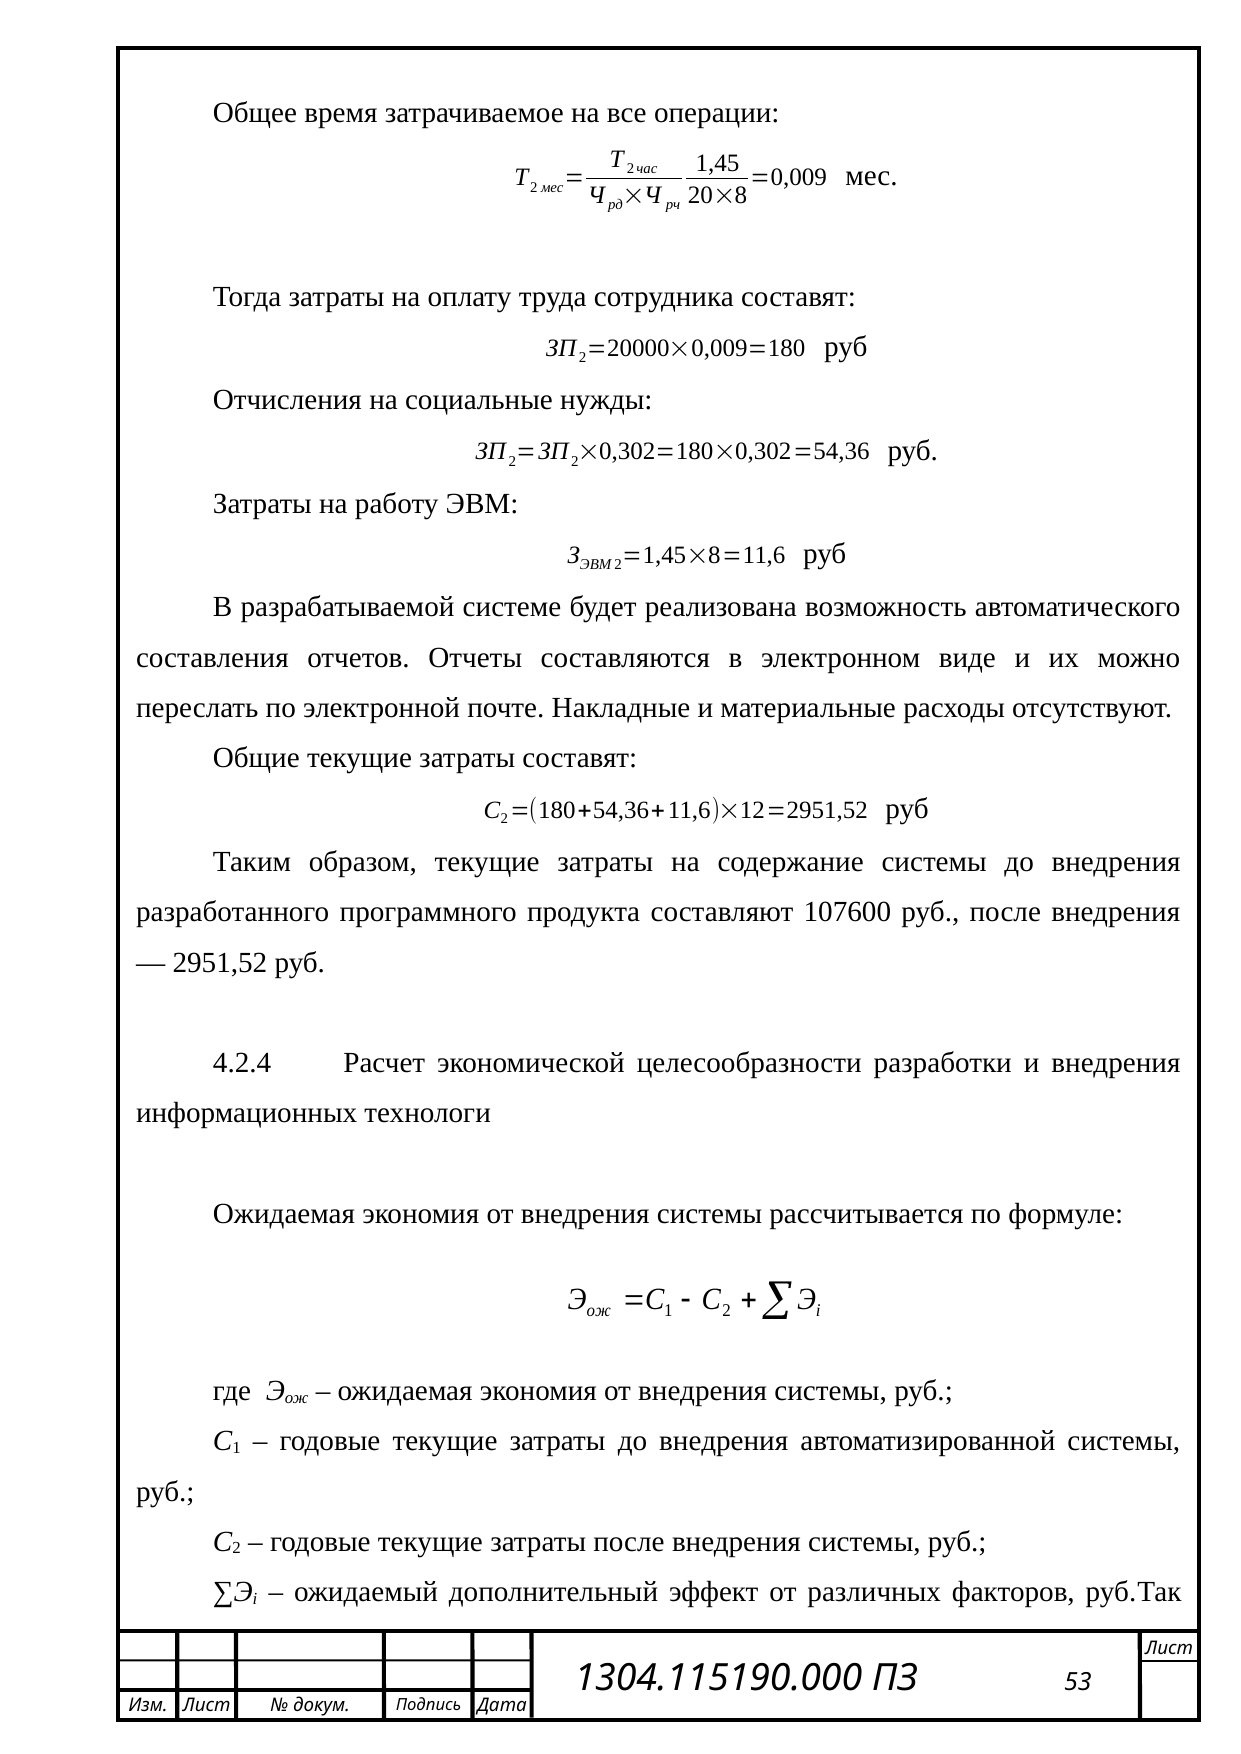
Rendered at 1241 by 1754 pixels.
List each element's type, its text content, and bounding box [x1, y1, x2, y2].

list Расчет экономической целесообразности разработки и внедрения информационных технологи [136, 1045, 1181, 1129]
text Затраты на работу ЭВМ: [136, 486, 1181, 519]
text руб [136, 791, 1181, 827]
text руб [136, 536, 1181, 573]
text С1 – годовые текущие затраты до внедрения автоматизированной системы, руб.; [136, 1423, 1181, 1507]
text Тогда затраты на оплату труда сотрудника составят: [136, 279, 1181, 312]
text Общие текущие затраты составят: [136, 741, 1181, 774]
text Таким образом, текущие затраты на содержание системы до внедрения разработанного программного продукта составляют 107600 руб., после внедрения — 2951,52 руб. [136, 844, 1181, 978]
text руб. [136, 433, 1181, 469]
text где Эож – ожидаемая экономия от внедрения системы, руб.; [136, 1373, 1181, 1407]
text мес. [136, 145, 1181, 212]
text Общее время затрачиваемое на все операции: [136, 95, 1181, 128]
text С2 – годовые текущие затраты после внедрения системы, руб.; [136, 1524, 1181, 1558]
text Ожидаемая экономия от внедрения системы рассчитывается по формуле: [136, 1196, 1181, 1230]
text ∑Эi – ожидаемый дополнительный эффект от различных факторов, руб.Так [136, 1574, 1181, 1608]
text Отчисления на социальные нужды: [136, 382, 1181, 416]
text руб [136, 329, 1181, 366]
text В разрабатываемой системе будет реализована возможность автоматического составления отчетов. Отчеты составляются в электронном виде и их можно переслать по электронной почте. Накладные и материальные расходы отсутствуют. [136, 589, 1181, 724]
